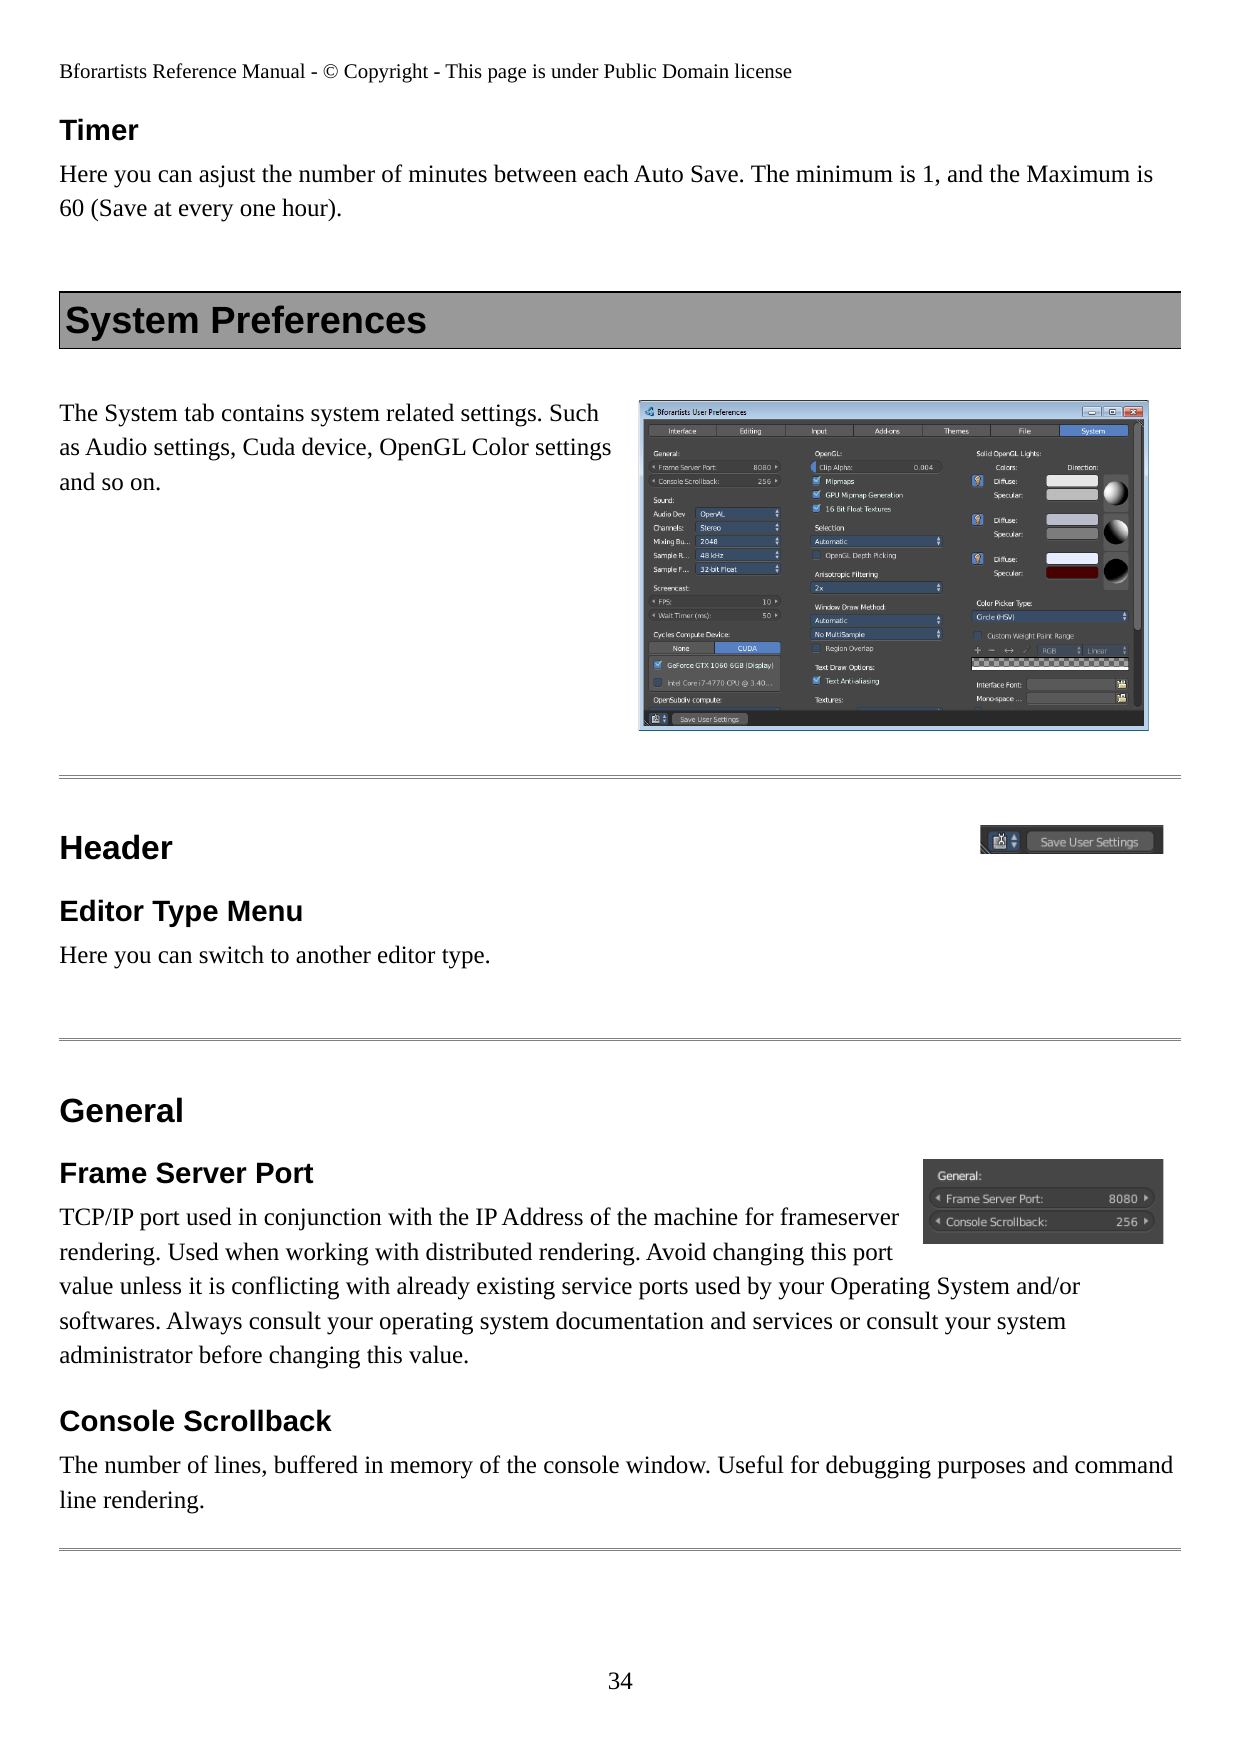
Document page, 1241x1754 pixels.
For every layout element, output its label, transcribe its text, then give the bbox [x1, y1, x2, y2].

text Here you can asjust the number of minutes between each Auto Save. The minimum is 1, and the Maximum is 60 (Save at every one hour). [59, 159, 1181, 222]
subtitle Header [59, 828, 1181, 867]
subtitle Editor Type Menu [59, 894, 1181, 927]
picture [638, 400, 1149, 731]
text TCP/IP port used in conjunction with the IP Address of the machine for frameserver rendering. Used when working with distributed rendering. Avoid changing this port value unless it is conflicting with already existing service ports used by your Operating System and/or softwares. Always consult your operating system documentation and services or consult your system administrator before changing this value. [59, 1202, 1181, 1369]
picture [980, 825, 1164, 854]
table_header System Preferences [60, 293, 1181, 348]
text The number of lines, buffered in memory of the console window. Useful for debugging purposes and command line rendering. [59, 1450, 1181, 1513]
subtitle Timer [59, 113, 1181, 146]
subtitle Console Scrollback [59, 1404, 1181, 1438]
subtitle General [59, 1091, 1181, 1129]
text The System tab contains system related settings. Such as Audio settings, Cuda device, OpenGL Color settings and so on. [59, 398, 1181, 495]
picture [923, 1159, 1164, 1244]
subtitle Frame Server Port [59, 1156, 1181, 1190]
text Here you can switch to another editor type. [59, 940, 1181, 969]
